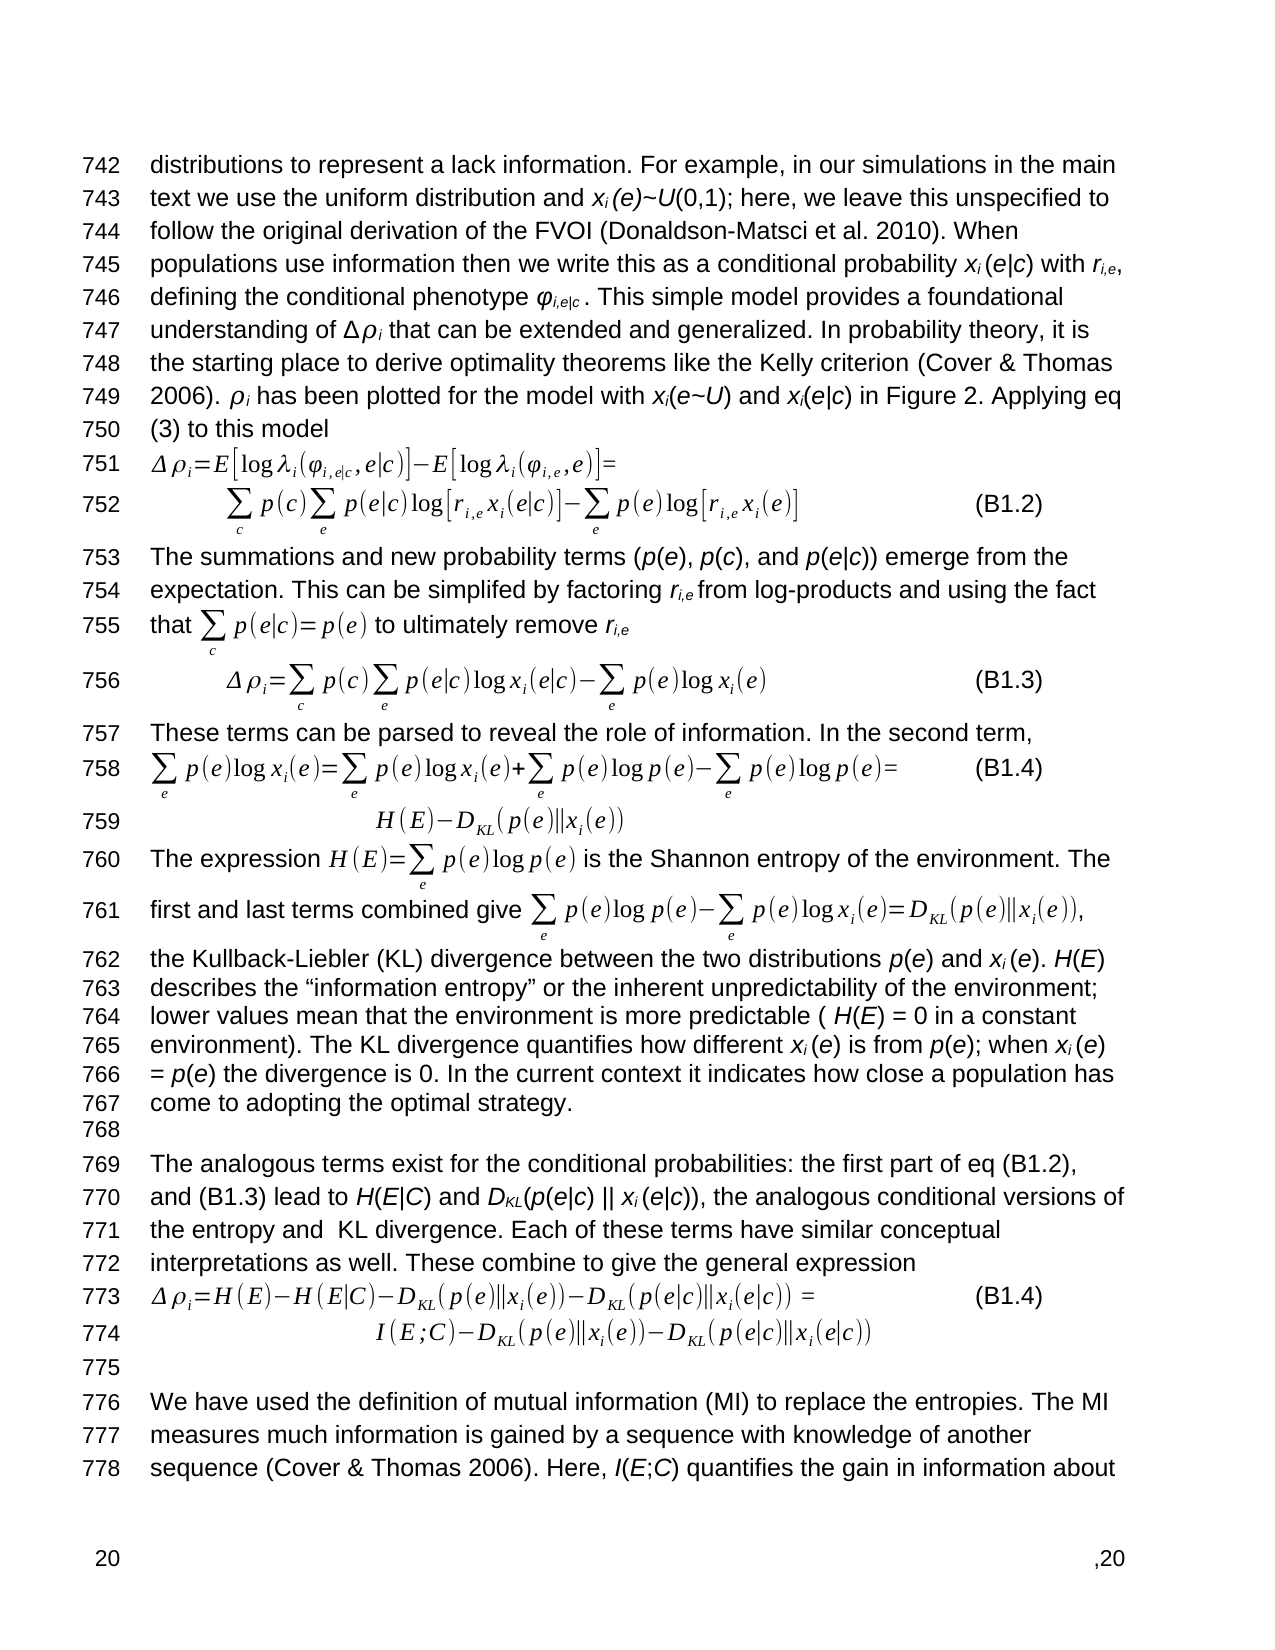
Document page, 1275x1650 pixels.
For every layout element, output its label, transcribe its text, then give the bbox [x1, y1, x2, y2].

text (B1.3) [150, 663, 1125, 714]
text The analogous terms exist for the conditional probabilities: the first part of eq (B1.2), and (B1.3) lead to H(E|C) and DKL(p(e|c) || xi (e|c)), the analogous conditional versions of the entropy and KL divergence. Each of these terms have similar conceptual interpretations as well. These combine to give the general expression [150, 1149, 1125, 1277]
text (B1.4) [150, 751, 1125, 802]
text (B1.2) [150, 487, 1125, 538]
text These terms can be parsed to reveal the role of information. In the second term, [150, 718, 1125, 747]
text We have used the definition of mutual information (MI) to replace the entropies. The MI measures much information is gained by a sequence with knowledge of another sequence (Cover & Thomas 2006). Here, I(E;C) quantifies the gain in information about [150, 1387, 1125, 1482]
text (B1.4) [150, 1281, 1125, 1314]
text distributions to represent a lack information. For example, in our simulations in the main text we use the uniform distribution and xi (e)~U(0,1); here, we leave this unspecified to follow the original derivation of the FVOI (Donaldson-Matsci et al. 2010). When populations use information then we write this as a conditional probability xi (e|c) with ri,e, defining the conditional phenotype φi,e|c . This simple model provides a foundational understanding of Δ𝜌i that can be extended and generalized. In probability theory, it is the starting place to derive optimality theorems like the Kelly criterion (Cover & Thomas 2006). 𝜌i has been plotted for the model with xi(e~U) and xi(e|c) in Figure 2. Applying eq (3) to this model [150, 150, 1125, 443]
text The expression is the Shannon entropy of the environment. The first and last terms combined give , the Kullback-Liebler (KL) divergence between the two distributions p(e) and xi (e). H(E) describes the “information entropy” or the inherent unpredictability of the environment; lower values mean that the environment is more predictable ( H(E) = 0 in a constant environment). The KL divergence quantifies how different xi (e) is from p(e); when xi (e) = p(e) the divergence is 0. In the current context it indicates how close a population has come to adopting the optimal strategy. [150, 842, 1125, 1116]
text The summations and new probability terms (p(e), p(c), and p(e|c)) emerge from the expectation. This can be simplifed by factoring ri,e from log-products and using the fact that to ultimately remove ri,e [150, 542, 1125, 659]
